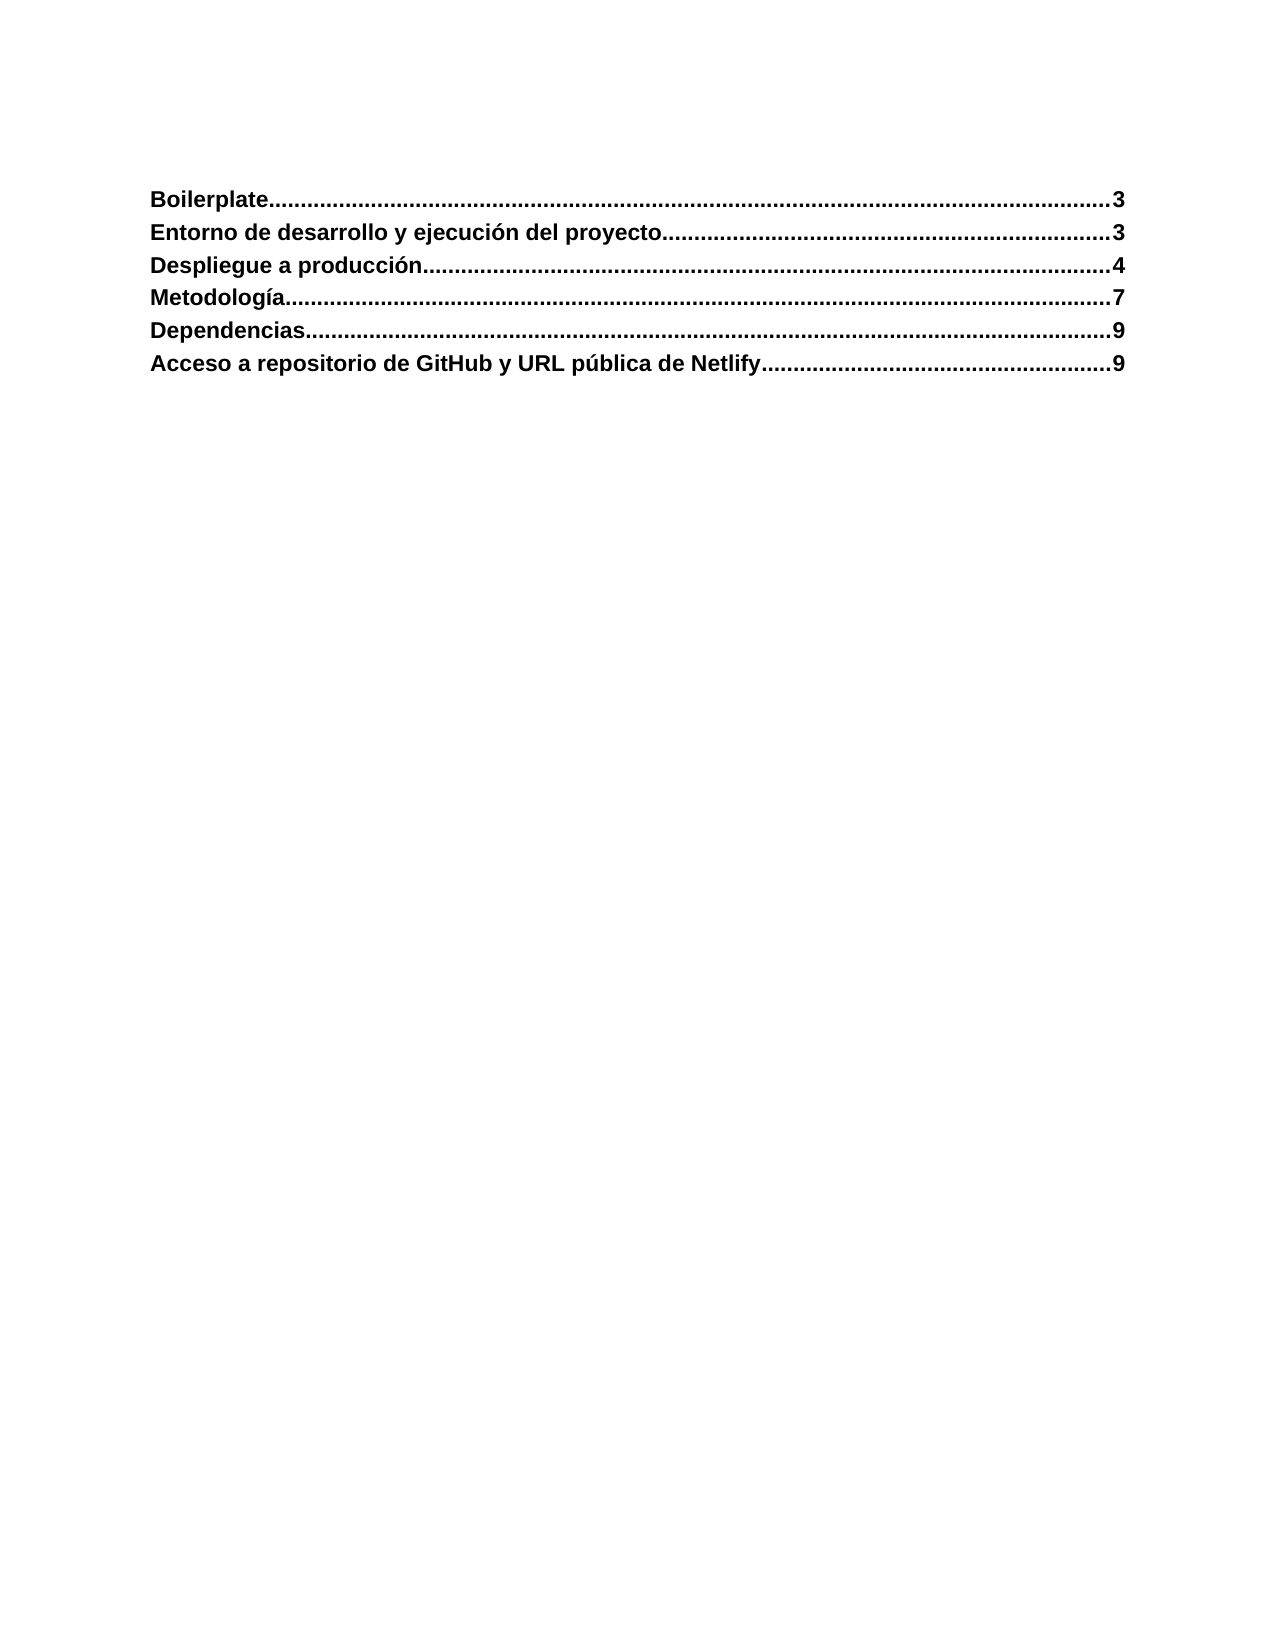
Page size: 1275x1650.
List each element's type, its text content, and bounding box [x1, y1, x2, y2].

text Boilerplate 3 [150, 186, 1125, 213]
text Entorno de desarrollo y ejecución del proyecto 3 [150, 219, 1125, 245]
text Acceso a repositorio de GitHub y URL pública de Netlify 9 [150, 349, 1125, 376]
text Metodología 7 [150, 284, 1125, 311]
text Dependencias 9 [150, 317, 1125, 343]
text Despliegue a producción 4 [150, 252, 1125, 278]
